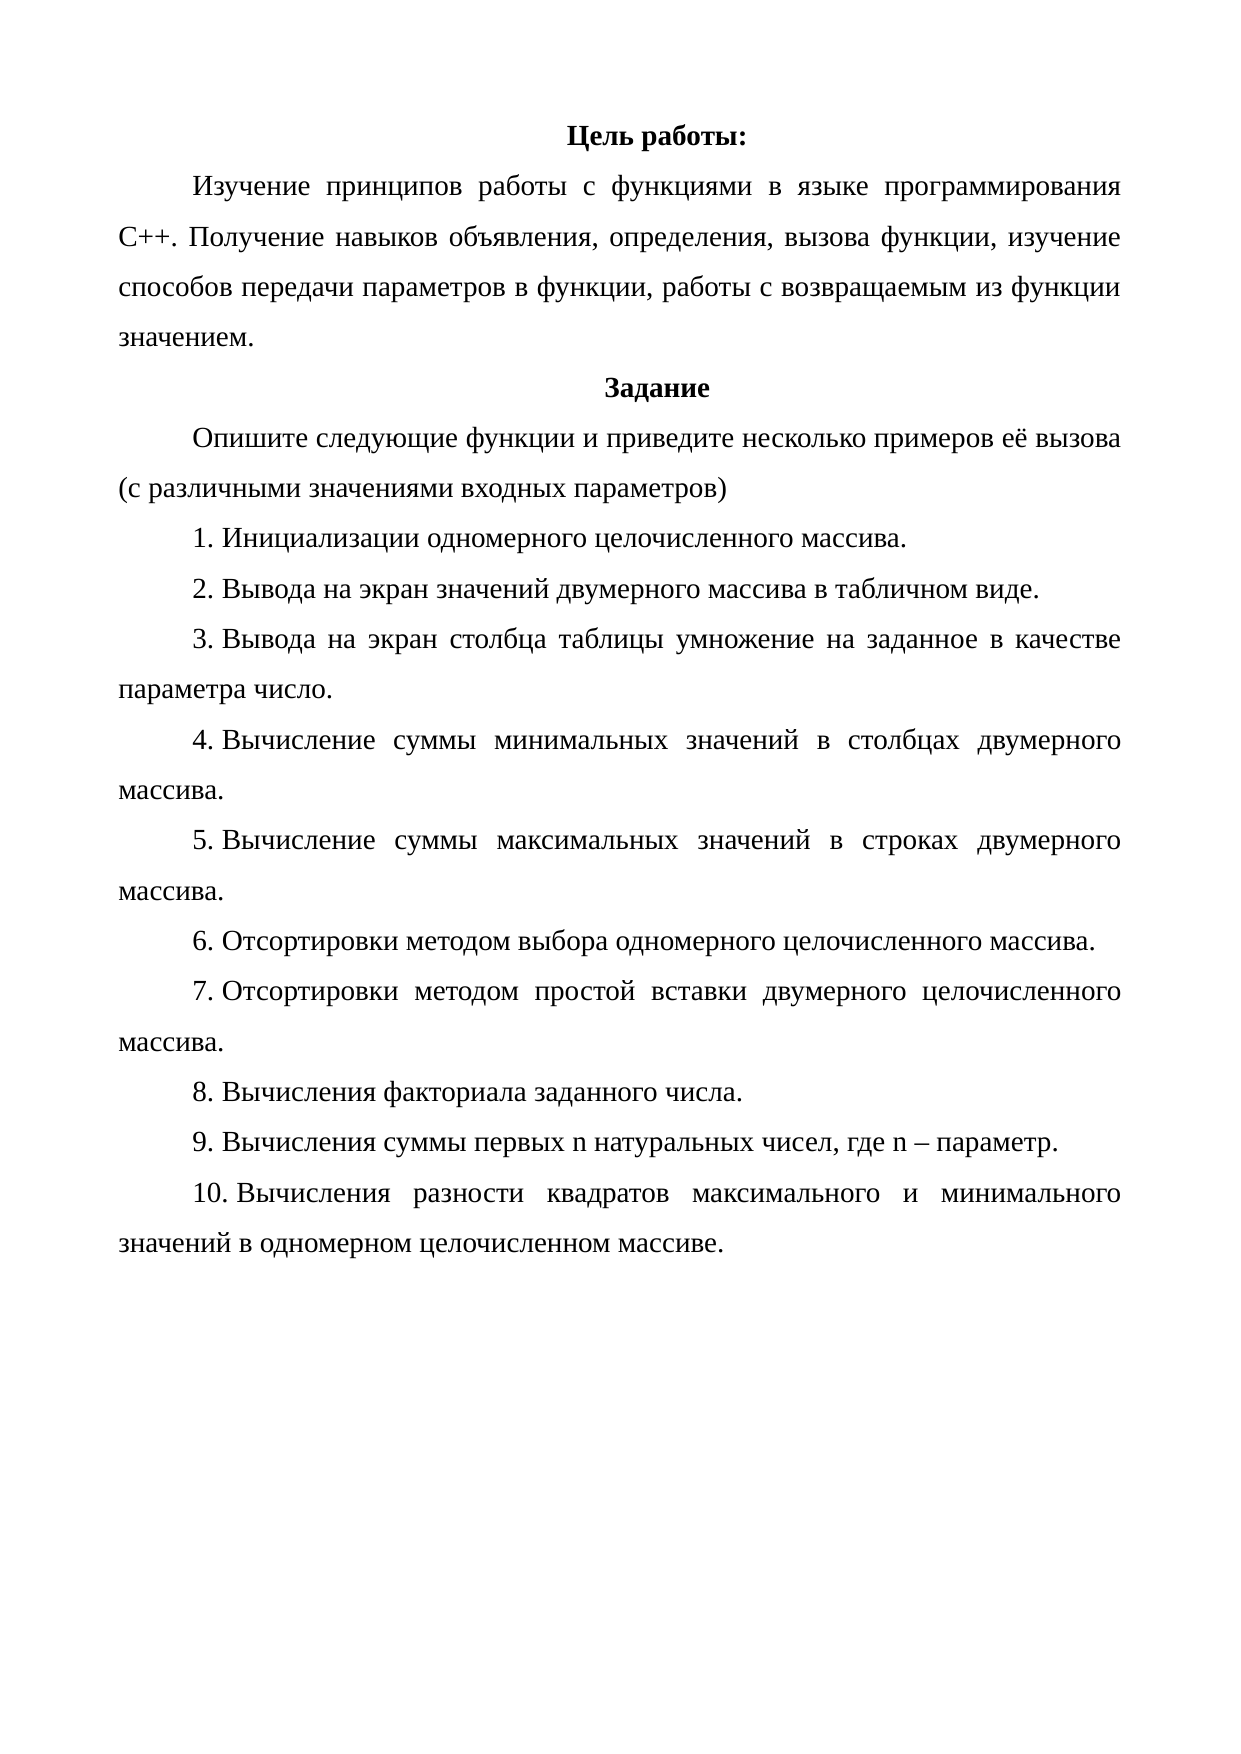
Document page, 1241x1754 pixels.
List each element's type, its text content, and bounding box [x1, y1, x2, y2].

list Вычисление суммы минимальных значений в столбцах двумерного массива. [118, 722, 1122, 806]
text Задание [118, 370, 1122, 403]
text Цель работы: [118, 118, 1122, 152]
list Вывода на экран столбца таблицы умножение на заданное в качестве параметра число. [118, 621, 1122, 705]
list Вычисления факториала заданного числа. [118, 1074, 1122, 1108]
list Вычисление суммы максимальных значений в строках двумерного массива. [118, 822, 1122, 906]
list Вычисления разности квадратов максимального и минимального значений в одномерном целочисленном массиве. [118, 1175, 1122, 1258]
text Изучение принципов работы с функциями в языке программирования С++. Получение навыков объявления, определения, вызова функции, изучение способов передачи параметров в функции, работы с возвращаемым из функции значением. [118, 168, 1122, 353]
list Вычисления суммы первых n натуральных чисел, где n – параметр. [118, 1124, 1122, 1158]
list Отсортировки методом простой вставки двумерного целочисленного массива. [118, 973, 1122, 1057]
list Инициализации одномерного целочисленного массива. [118, 521, 1122, 554]
text Опишите следующие функции и приведите несколько примеров её вызова (с различными значениями входных параметров) [118, 420, 1122, 504]
list Вывода на экран значений двумерного массива в табличном виде. [118, 571, 1122, 604]
list Отсортировки методом выбора одномерного целочисленного массива. [118, 923, 1122, 957]
